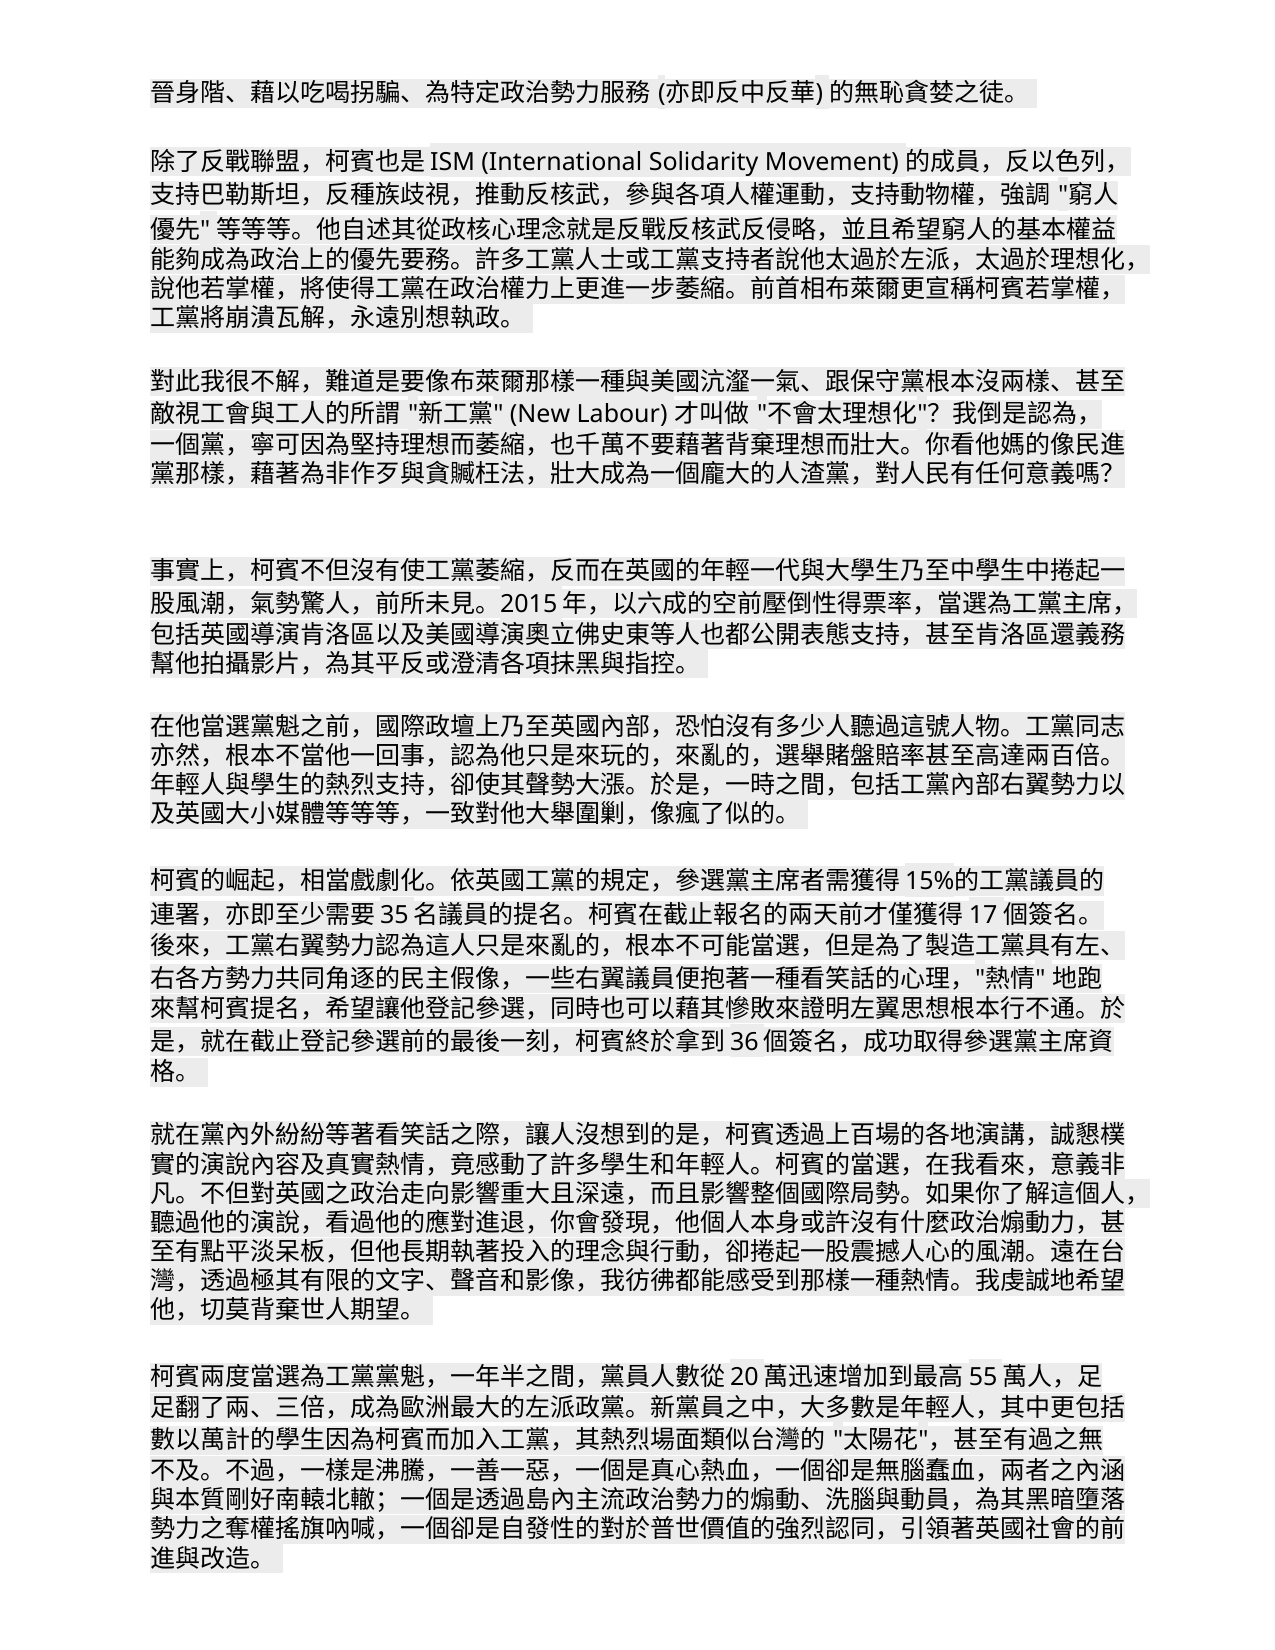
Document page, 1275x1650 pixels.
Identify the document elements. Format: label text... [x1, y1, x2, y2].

text 卡韓政變 (136)：英國的 "韓國瑜" 輸了，台灣的這一位呢？ 陳真 2019. 08. 06. 秉叡， 任何人只要反對以色列之屠殺巴勒斯坦人，就會被扣上反猶的帽子。柯賓的 "罪狀" 可以寫成一本書，反猶指控只是其中之一，而且相當表淺，不是深層原因。 柯賓基本上就是 "巴勒網之友"，他的主要罪證大約就是七個字：親中反美反侵略。 他跟韓國瑜在某種政治遭遇上真的很像，原本是小蝦米，因其得民心，迅速變成大鯨魚，然後CIA就出面收拾，把他打回原形。 不過，韓國瑜顯然要狡猾許多，從他說出 "國防靠美國"，我就知道他要選總統了，要不然不會講這種蠢話。國防靠美國不就等於請鬼拿藥單？但他得這麼講，好讓台灣人的美國主子放心。 柯賓就比較一致，他還沒當上首相就已經揚言要撤除英國的核彈基地，要收容難民，要窮人優先，要庶民至上，要反美反以反侵略反軍火貿易，要大大親中，同情哈瑪斯，哀悼賓拉登，讚賞卡斯楚，每年要大幅增加一百億的兒童健康醫療與福利預算，鐵公路運輸及能源設施要收歸國有，要積極回應氣候暖化問題，要打房，要大量興建低價公共住宅，要維護外來移民與少數民族的各項平等權利，要善待並收容接納更多難民，而且還特別強調敘利亞千萬難民的悲慘處境，要賦予工會更大的法定權力，要給勞工更好的待遇，要針對富人及大企業加稅，要大幅提高社福支出等等等。 很多工黨黨內同志聞之跳腳，說這是工黨的 "自殺宣言"。就像韓國瑜一樣，不但保守黨要他死，就連柯賓自己當黨主席的工黨也拼命打他。 至於你問說 CIA怎麼幹掉他，倒不如問說，就像韓國瑜一樣，西方主流媒體有沒有哪一天、有沒有哪一點不抹黑他的？說他居心叵測，說他通敵，說他草包，說他無能，說他政治血統不純正，學經歷差，說他叛國，說他民粹，說他支持者非理性水準低，說他這樣那樣，甚至連暗殺、政變的聲音都有，無論如何就是不能讓他勝出。 英國的韓國瑜輸了，台灣的這一位呢？ 底下是我之前寫的一些留言，稍微有提到柯賓。 另外，有件很重要的事順便一提： 上星期五 (8月2日)，美國片面撕毀1988年與俄國簽署的 "中程飛彈條約" (INF)，準備研發新型彈道飛彈系統，並表明頭號敵人就是中國。美國的新任國防部長 Mark Esper (一個軍火公司的掮客)，這兩天並揚言將在 "數個月之內" 在亞洲部署可以攜帶核彈頭的中程飛彈。美國的狗腿聯盟之一澳洲，向來對美國忠心耿耿，卻馬上說不要不要，拜託不要找我，不要把飛彈放在澳洲。美國都還沒問他的意願，他趕緊就說不要不要。 狗腿聯盟之一的日本也假裝沒聽見，誰都不想當美國的炮灰。但我想，人渣黨一定很想爭取把核導彈基地放在台灣。我比較納悶的是這位軍火掮客國防部長為何要強調 "within months" (數個月之內) 就要部署？還強調這事不能再拖了，說中國對於台灣與香港已形成實質威脅云云。可是，數個月後台灣不是就要大選了嗎？我不知道這事是幫人渣黨助選的假動作，還是會真的這麼幹。 台灣人真可悲 (香港人也一樣)，真正善待你的對岸親骨肉，竟被抹黑成魔鬼，而存心把你當人肉炸彈的美國--這個每天四處侵略、殺害千萬人的恐怖血腥大惡魔，卻把他當成主人與救星。現在惡魔說不定就要來你家客廳裝飛彈了，台灣人一定很開心，感覺很榮耀；最好能多裝幾顆，好捍衛民主，保護台灣的主權與安全--人渣黨和腦殘們一定會這麼說。 ================== 陳真 2017.06.11. Google有一種 "快訊" 功能，透過關鍵字的設定，隨時就能收到有關該關鍵字的相關訊息。全世界的政治或社運人物方面，這些年我只訂了一個關鍵字叫 Jeremy Corbyn。如果川普是上帝派來毀滅美國的使者，那麼，Corbyn 或許就是拯救英國的一個 "聖徒"。 所謂毀滅美國，指的是削弱美國在經濟上與軍事上 "全球性的" 為惡能力，使之正常化，這對全人類而言自然是一項天大的福音，也因此，我常擔心川普似乎撐不了多久，美國的所謂 "建制派" 顯然處心積慮想幹掉他，若非要他的一條老命，就是非得把他趕下台不可。我看不出川普有多少奧援足以抵擋這樣一種 "欲加之罪何患無辭" 的 "政變"。 至於 Corbyn (台譯柯賓)，我大約從2003年美國入侵伊拉克開始注意到他，他是英國最大的反戰組織 "Stop the War Coalition" (反戰聯盟) 創立者之一，許多 "非主流" 言論經常讓我感到很意外，於我心有戚戚焉，例如同情哈瑪斯，聲援巴勒斯坦人，並在911發生後，旋即成立 "Stop the War Coalition"，在當時舉世一片妖魔化賓拉登的瘋狂浪潮中，他以英國國會議員身份公開指責美國藉機操弄輿論，企圖進一步發動侵略戰爭。 英國反戰聯盟還有一位元老叫 Harold Pinter，我曾有過幾篇文字提到他，是個作家、詩人，後來 (2005年) 獲得諾貝爾文學獎。許多人說他是蕭伯納之後英國最偉大的劇作家，但他在獲獎後卻宣佈從此不再創作，打算用他的餘生繼續從事反戰活動，特別投入反美與反伊拉克戰爭運動。他在獲獎演說中，公開呼籲國際戰犯法庭 (ICC) 應立即逮捕布希及當時的英國首相布萊爾，並且還提到說布希很狡猾，拒絕簽署認可ICC的成立，但他說英國可是有簽署的，所以ICC應立即逮捕這名戰爭罪犯。Pinter說，這名罪犯的住址就在倫敦市唐寧街十號 (亦即英國首相官邸)。 Pinter 曾因反戰、拒絕服兵役而兩次入獄，一生致力於反美。他形容美國是一頭 "嗜血的瘋狂野獸，炸彈是牠的唯一語言"。他說，美國長年以來正是由 "一群瘋狂罪犯" 所統治，是 "一頭失去控制的怪物，除非我們以無比堅定的決心對抗美國恐怖主義，否則全世界將被其毀滅"。 早在美國入侵伊拉克之前，Pinter更公開指控美國是當代納粹的翻版。他說，美國之所以入侵伊拉克，絕非僅僅只是為了圖謀伊拉克的石油，更是企圖以武力控制全世界，不惜屠殺無數人命。他說，入侵伊拉克就是一樁 "純屬預謀的血腥大屠殺，而英國首相布萊爾則為其幫凶"，應立即繩之以法。 2005年，Pinter 已七十多歲，罹患食道癌，聲音沙啞，行動不便。那時我還在英國，在電視上看到他發表諾貝爾文學獎獲獎演說，提到侵略伊拉克戰爭，提到美國 "以集束彈、貧鈾彈以及各種恐怖刑求和肆無忌憚針對平民的大屠殺"，他問道： "到底得殺死多少人，才能被定罪為屠夫與戰犯？十萬條人命夠不夠？" 不知道為什麼，當我聽到這段話，心裏突然有一種很深的感動。我也許會找時間把他的一些演說給翻譯成中文。 那些年，我也參與了一些活動，包括反貧鈾彈以及我所謂的 "拖美軍上法庭" (過去曾寫過一系列相關文字記錄)，包括參與一些抗爭等等。沒想到，一轉眼之間，幾乎都快20年過去了，以美國為首的一幫奉行 "國家恐怖主義" 的西方聯盟，依舊屠戮生靈，殘害整個世界。 我本來是要講柯賓的，卻講到平特 (Pinter) 來。我很期待有一天柯賓能當上英國首相。但我知道，許多人當他獲得巨大權力後，往往會露出真實本性中的各種弱點與貪婪 (例如已腐敗到無恥可怕的翁山蘇姬)，或是礙於現實壓力，被迫妥協，因此我倒也不敢對柯賓掛出絕對百分百的保證。我只能說，從他過去幾十年的表現來看，我相信其人品之正直無私，相信他對於其所謂理想乃是出於真心，並且戮力實踐之，四十年如一日。 當代仍然在世的政治人物中，我最仰慕的當然就是習近平，除此之外，我還佩服烏拉圭前總統Jose Mujica。柯賓自然也是世上極少數良善政治人物之一，他從很年輕就開始參與各種社運與反戰運動，濟弱扶傾，對弱者與受壓迫者深具同情；出道年紀跟我差不多，18歲就已經是反核武組織 CND (The Campaign for Nuclear Disarmament) 的成員。CND是羅素所參與創立並擔任領導人，創立於上個世紀五零年代末期，至今依然活躍。我們目前所熟知的和平標幟，便是羅素當年請人設計的CND 徽章。 八零年代，柯賓因為反對南非種族隔離政策，聲援當時人在獄中的恐怖份子曼德拉，在南非駐英大使館前發起群眾抗爭，因而被捕。柯賓的父母亦不遑多讓。他父母是在當年西班牙內戰時參與和平運動所認識，也是反戰反帝人士。 在台灣，所謂 "社運" 已經變成各路人渣的權力晉身階與裝飾品及政治鬥爭工具，變成一種什麼都不用做，連流幾滴汗也不用，只需迎合主流政治勢力，耍耍嘴皮，透過主流媒體炒作吹捧便能戴上 "社運" 人士或 "社運" 明星的光環，然後一路扶搖直上，吃香喝辣。但在英國絕非如此，從事社運者，往往真的以之為人生目標，而非以之為斂財奪權爭名奪利的工具。 而且，西方社運人士不管做了多少事，往往平平淡淡，不為人所知，毫無虛榮可言。這在台灣是幾乎難以想像的。台灣人只要稍微參與了一點點根本微不足道的活動，幾乎個個滿身惡臭虛榮，驕傲自滿，甚至囂張跋扈，"社運" 一詞，就好像什麼偉大裝飾品似的。這跟西方社運人士之平淡平實與真實的強烈熱情，完全無法相提並論，完全不一樣的兩種生物；他們即便因此從政，也絕非像台灣這樣一些純粹耍嘴皮、把社運當搖錢樹、當成權力晉身階、藉以吃喝拐騙、為特定政治勢力服務 (亦即反中反華) 的無恥貪婪之徒。 除了反戰聯盟，柯賓也是ISM (International Solidarity Movement) 的成員，反以色列，支持巴勒斯坦，反種族歧視，推動反核武，參與各項人權運動，支持動物權，強調 "窮人優先" 等等等。他自述其從政核心理念就是反戰反核武反侵略，並且希望窮人的基本權益能夠成為政治上的優先要務。許多工黨人士或工黨支持者說他太過於左派，太過於理想化，說他若掌權，將使得工黨在政治權力上更進一步萎縮。前首相布萊爾更宣稱柯賓若掌權，工黨將崩潰瓦解，永遠別想執政。 對此我很不解，難道是要像布萊爾那樣一種與美國沆瀣一氣、跟保守黨根本沒兩樣、甚至敵視工會與工人的所謂 "新工黨" (New Labour) 才叫做 "不會太理想化"？我倒是認為，一個黨，寧可因為堅持理想而萎縮，也千萬不要藉著背棄理想而壯大。你看他媽的像民進黨那樣，藉著為非作歹與貪贓枉法，壯大成為一個龐大的人渣黨，對人民有任何意義嗎？ 事實上，柯賓不但沒有使工黨萎縮，反而在英國的年輕一代與大學生乃至中學生中捲起一股風潮，氣勢驚人，前所未見。2015年，以六成的空前壓倒性得票率，當選為工黨主席，包括英國導演肯洛區以及美國導演奧立佛史東等人也都公開表態支持，甚至肯洛區還義務幫他拍攝影片，為其平反或澄清各項抹黑與指控。 在他當選黨魁之前，國際政壇上乃至英國內部，恐怕沒有多少人聽過這號人物。工黨同志亦然，根本不當他一回事，認為他只是來玩的，來亂的，選舉賭盤賠率甚至高達兩百倍。年輕人與學生的熱烈支持，卻使其聲勢大漲。於是，一時之間，包括工黨內部右翼勢力以及英國大小媒體等等等，一致對他大舉圍剿，像瘋了似的。 柯賓的崛起，相當戲劇化。依英國工黨的規定，參選黨主席者需獲得15%的工黨議員的連署，亦即至少需要35名議員的提名。柯賓在截止報名的兩天前才僅獲得17 個簽名。後來，工黨右翼勢力認為這人只是來亂的，根本不可能當選，但是為了製造工黨具有左、右各方勢力共同角逐的民主假像，一些右翼議員便抱著一種看笑話的心理，"熱情" 地跑來幫柯賓提名，希望讓他登記參選，同時也可以藉其慘敗來證明左翼思想根本行不通。於是，就在截止登記參選前的最後一刻，柯賓終於拿到36個簽名，成功取得參選黨主席資格。 就在黨內外紛紛等著看笑話之際，讓人沒想到的是，柯賓透過上百場的各地演講，誠懇樸實的演說內容及真實熱情，竟感動了許多學生和年輕人。柯賓的當選，在我看來，意義非凡。不但對英國之政治走向影響重大且深遠，而且影響整個國際局勢。如果你了解這個人，聽過他的演說，看過他的應對進退，你會發現，他個人本身或許沒有什麼政治煽動力，甚至有點平淡呆板，但他長期執著投入的理念與行動，卻捲起一股震撼人心的風潮。遠在台灣，透過極其有限的文字、聲音和影像，我彷彿都能感受到那樣一種熱情。我虔誠地希望他，切莫背棄世人期望。 柯賓兩度當選為工黨黨魁，一年半之間，黨員人數從20萬迅速增加到最高55萬人，足足翻了兩、三倍，成為歐洲最大的左派政黨。新黨員之中，大多數是年輕人，其中更包括數以萬計的學生因為柯賓而加入工黨，其熱烈場面類似台灣的 "太陽花"，甚至有過之無不及。不過，一樣是沸騰，一善一惡，一個是真心熱血，一個卻是無腦蠢血，兩者之內涵與本質剛好南轅北轍；一個是透過島內主流政治勢力的煽動、洗腦與動員，為其黑暗墮落勢力之奪權搖旗吶喊，一個卻是自發性的對於普世價值的強烈認同，引領著英國社會的前進與改造。 柯賓競選黨魁時，提出許多非主流政見，包括裁廢英國核武設施，退出北約，反對軍事反恐與侵略政策，主張和平對話，大幅刪減國防預算，贊成愛爾蘭統一，要求將當前由英國統治的北愛爾蘭地區交還給愛爾蘭，另外還包括高等教育完全免費，每年大幅增加上百億的兒童健康醫療與福利預算，鐵公路運輸及能源設施收歸國有，積極回應氣候暖化問題，大量興建低價公共住宅，維護外來移民與少數民族的各項平等權利，善待並接待更多難民 (特別是更需要接受幫助的敘利亞難民)，賦予工會更大的法定權力，針對富人及大企業加稅，大幅提高社福支出等等等。許多黨內同志聞之跳腳，說這是工黨的 "自殺宣言"，預言工黨將進一步萎縮，乃至一敗塗地永不超生云云。但事實上，工黨不但沒有萎縮，反而激起年輕學子的熱情，掀起一股驚人的入黨潮，甚至在短短兩星期內有幾萬人申請入黨。 說到萎縮，英國下議院有一篇官方報告： http://researchbriefings.files.parliament.uk/documents/SN05125/SN05125.pdf 請看第七頁有個圖，清楚顯示保守黨在這半個多世紀來，從280萬黨員的歷史高峰，如何一路萎縮至今日的15萬黨員。我並非說黨員人數很重要，更不是說我們應該老掛念著所謂壯大。事實上，從一個長期眼光來看，一個社會的成員之普遍素質的良莠，似乎或多或少決定了一種政黨屬性與政策作風的發展。所謂優秀的人民素質，似乎比較有可能對政治與政黨產生正面淘汰的作用。 政治人物或政黨或社運團體所應該做的，絕不是一味透過討好、欺騙等手段來迎合所謂大多數人，而是應該各自把理念說清楚，並且言行一致，一以貫之，否則只是製造惡性循環，產生一種反淘汰現象，一如台灣的所謂民主發展之畸形與病態：越是努力扯爛污，越是整天搞分贓玩權謀，越是滿口謊言造謠抹黑，越是亂開空頭支票，越是前言不罩後語，胡扯瞎掰，越是品性不端擅於造勢做秀上下其手，卻反倒越容易壯大，因為人民喜歡這一套。 所謂民主，畢竟不是不證自明的真理，更不是沒有前提要件的一場遊戲，人民的素質基本上還是主導了任何一種政治型態的成敗，包括所謂民主制度在內。難道你能想像諸如人渣黨這樣一種爛到爆、無恥下流到極點的低能敗德政黨，有可能在比方說英國存活甚至大放異彩？英國人會那麼蠢、那麼容易受欺瞞嗎？ 但在台灣，人渣黨卻勢如破竹，威不可擋，只是我依然不相信這會是一種長久現象。我相信，長期而言，人心依然還是會朝著基本良善與理性的方向發展。甘地有句話是對的："只要你走在正確的道路上，遲早會到達目的地"。維根斯坦談到哲學方法時，有個隱喻亦與此類似，他說："只要你告訴我你用的是何種方法，我就能告訴你將會得到什麼樣的結果。" 柯賓的兩度勝出，不但激起年輕一代的熱情，也在英國傳統社會中帶來巨大的恐慌，不但保守黨大肆攻擊，媒體更是傾巢而出一致打壓，把柯賓的崛起，提升到所謂 "國家安全、經濟安全以及屬於所有人的這個大家庭的安全威脅"。軍方高層甚至有人匿名揚言，如果柯賓在將來的大選中獲勝，成為英國首相，若他膽敢裁廢核武及大幅削減軍備與國防支出，軍方將不惜採取 "直接行動"，亦即軍事政變。相關發言，十分荒唐。 就連有些金融相關機構及媒體都紛紛發出警告，指控柯賓和恐怖份子眉來眼去，指控柯賓代表一股惡勢力，警告大家說英國往後將陷入全國大罷工的國家混亂之中云云。英格蘭銀行 (意即英國的中央銀行)，更是相當失態地公開表明反對柯賓之主張低利貸款給經濟弱勢平民購置社會住宅，說他之該項主張，侵害了銀行的什麼 "獨立性"。此外，更有一百多名大企業家聯名反對工黨上台。 柯賓過去擔任領導人的 "Stop the War Coalition" (反戰聯盟)，這兩年更是成為眾矢之的，被主流媒體妖魔化得非常厲害。我在英國住了十年，對其主流媒體向來之言論性質及其表達方式知之甚詳。一般而言，除了一些腥羶色小報之外，媒體基本上仍然會有著一種所謂英國紳士風度，含蓄，委婉，喜好論理，措詞不會太激烈。但是，這兩年看一些英國主流媒體對於柯賓及其反戰聯盟的攻擊，卻讓我感到很意外，我還以為看到什麼假新聞，真不敢相信自己的眼睛。 舉個例，比方說，2016年12月10日所謂中間派的 "The Independent" (獨立報)，大標題寫著："反戰聯盟只對於和西方世界對抗感興趣而不顧敘利亞人死活"，文中譴責柯賓及其反戰聯盟竟反對英國出兵轟炸敘利亞，一心與西方為敵，"道德崩盤" (moral meltdown)，袒護恐怖份子，"支持戰爭罪犯阿塞德及俄國總統普丁"，"背叛追求民主的敘利亞人民" 等等。 號稱開明自由派的 "New Statesman" 就他媽的更直接了，2016年12月出刊的雜誌標題寫著："如果反戰聯盟想要追求和平，為何沉迷於俄國的戰爭？" 指控它與俄國狼狽為奸，並細數柯賓之罪狀，指出其為惡非始自今日。例如，指控柯賓在2011年仍然擔任反戰聯盟的領導人時，面對追求民主的 "阿拉伯之春"，"竟然鼓勵其支持者應該多看 RT (今日俄羅斯)，並且還宣稱說RT在報導利比亞的問題上比大多數媒體都更為客觀可信。" 立場偏保守的 The Telegraph (每日電訊報) 當然就更不客氣了，直接扣上通敵賣國的大帽子。2016年10月13日的報導，標題寫著："反戰聯盟為英國的敵人而戰"，文中點名柯賓，說這位工黨黨主席，"竟然拒絕譴責俄國，其立場恰恰與反戰聯盟沆瀣一氣，而且還鼓勵其支持者反對西方，甚至還嘲弄人們至俄國大使館外抗議的作法"。 就連工黨內部都內亂，比方說前影子內閣教育部長Tristram Hunt，一位歷史學教授，同時也曾是英國 "衛報" 的專欄作家，公開要求柯賓徹底脫離反戰聯盟，因為這是一個 "惡名昭彰的組織"。柯賓亦公開反駁說，反戰聯盟十多年反對入侵伊拉克、阿富汗及利比亞和敘利亞的立場並沒有錯。 英國主流媒體更對柯賓之公開讚賞馬克思是 "偉大的經濟思想家" 十分感冒，說他將來若當上首相，共產主義將帶來什麼血流成河云云。 保守黨當然也沒閒著，指控柯賓在數不清的罪行之中，有三大罪狀，分別是： 第一，"宣稱賓拉登之死是一樁悲劇。" 第二，"稱呼(與以色列對抗的)真主黨及哈瑪斯等 (恐怖主義團體) 是朋友。" 第三，"反對英國擁有核武器。" 這裏有張海報，上頭寫著 "工黨新任主席是國家安全的威脅"： https://goo.gl/u85CCb 柯賓肯定是全英國政治人物之中生活最節儉的一個人，據說物質要求非常低，數十年來如一日。至少在這一點上，任何反對他或抹黑他的人卻也不得不承認其樸素。不過，事實上他出身富裕，但因為年少便信仰社會主義及共產思想，儘管家境富裕，卻始終過著節儉生活。 不管柯賓將來從政之路如何發展，他的崛起，與其說是因為他帶動了理想主義的風潮，倒不如說是因為英國這個社會的人民素質還不錯。長遠來說，似乎也唯有良善優秀的人民，才比較有可能確保社會往一種好的方向發展。人民素質若不佳，則是反淘汰，開倒車，一如台灣之政治，往往劣幣逐良幣，人渣當道，純粹靠一個騙字。 陳真2017. 06. 10. P.S: 因其左派理念，有些人喜歡拿柯賓來和美國前民主黨總統參選人桑德斯（Bernie Sanders）相提並論，我想這真的是鬼扯蛋，差太遠了，差不多相差十億八千萬光年。 剛剛看了幾分鐘的台灣新聞，一個叫 "放眼看天下" 的節目，在中視頻道播出。我之所以有時會隨手看看島內這些所謂學者專家的座談性節目，當然不是為了增進知識，而只是有時想看看市面上這些鬼扯蛋專家又在胡扯些什麼了。我看到一位某大學國關中心的教授，講起卡達被集體斷交的事，講一堆全是空洞可笑言論，什麼卡達被懷疑資助恐怖份子，以致於阿拉伯世界許多國家忍無可忍，於是決定一同與卡達斷交。 這位教授還 "分析" 說，期待美國的介入調和，反恐大業短期內也許會受斷交事件影響，但長期還要再繼續觀察云云。我很納悶，這位教授到底知不知道自己在說什麼？他難道不知道，這幾個跟人家斷交的國家，各自都跟各路恐怖份子關係好得很，甚至還是IS的大金主呢。國際關係怎麼會被他理解得那麼幼稚可笑呢？又不是卡通片或八點檔連續劇。 主持人另外還問這幾位教授說： "川普捲起的民粹風潮，一路從美國吹向法國，現在又吹向英國，請問各位學者專家們怎麼看這事情？特別是英國國會選舉，執政黨席次大幅減少，這是為什麼呢？" 其中有一位教授，是一名經濟學家。他說，英國工黨主席柯賓就是搞民粹這一套，柯賓提出什麼減免高等教育學費啦，富人增稅啦等等，就是學川普，跟川普是一脈相傳。 我聽了，差點當場口吐白沫，有一種很想按LP自殺的衝動。瞎掰真是也該有點常識。我真不明白，台灣是沒有國際關係方面的人才嗎？如果找不到人才，要不然來巴勒網找也可以啊。 我有時看大陸的這類節目，也常受到驚嚇，但卻是屬於一種佩服的驚嚇，因為從講者的發言內容你馬上就能知道發言者確實是個真正的專家，對於相關人事物那種熟稔程度與認知程度之深入，顯然遠遠在我這種 "業餘人士" 之上。 當然，我倒也不是一竿子打翻一船台灣學者專家，裏頭當然還是有不錯的，例如常上相關節目的賴岳謙教授，至少他是有做準備才發言的。至於其他教授或一些名嘴，我看全是隨口瞎掰，荒唐透頂，這回竟然把柯賓比喻成川普，那麼希拉蕊呢？是不是等於聖女貞德了？布希呢？應該就是跟拿破崙或漢武帝一脈相傳了吧？ ============== 陳真 2017.03.01 對於英國的年輕一代，我經常感到由衷的敬佩。不信你看看工黨主席柯賓(Jeremy Corbyn)那樣一個非常非主流的人是如何上台，他既是飽受主流媒體妖魔化的 ISM (International Solidarity Movement，巴勒斯坦團結運動)成員，又是英國最大的反戰組織 "Stop the War Coalition"的主席，讚美卡斯楚是歷史巨人，歌頌其造福古巴民眾的世界一流醫療與教育體制，哀悼賓拉登的死是一場悲劇，主張廢除英國所有核武，大幅裁減英國軍備，並且極為親中，高度推崇習近平。這樣一個人參選工黨主席，竟吸引了英國數萬年輕學子的入黨潮。 =============== 陳真 2016.05.26. 柯賓恐怕是英國過去幾十年來最為左傾的政治領袖，立場極其鮮明，主要訴求是反戰，反核武，反侵略，痛斥英美侵略伊拉克及敘利亞等國，要求追究戰爭罪責；主張廢除英國王室，退出窮兵黷武的北約組織；經濟與社會政策上則是對難民採寬容政策，捍衛各種弱勢族群，反撙節，反對社福經費縮水，堅定維護窮人權益，主張開徵富人稅、主張教育全部免費等等。 [150, 75, 1125, 1573]
